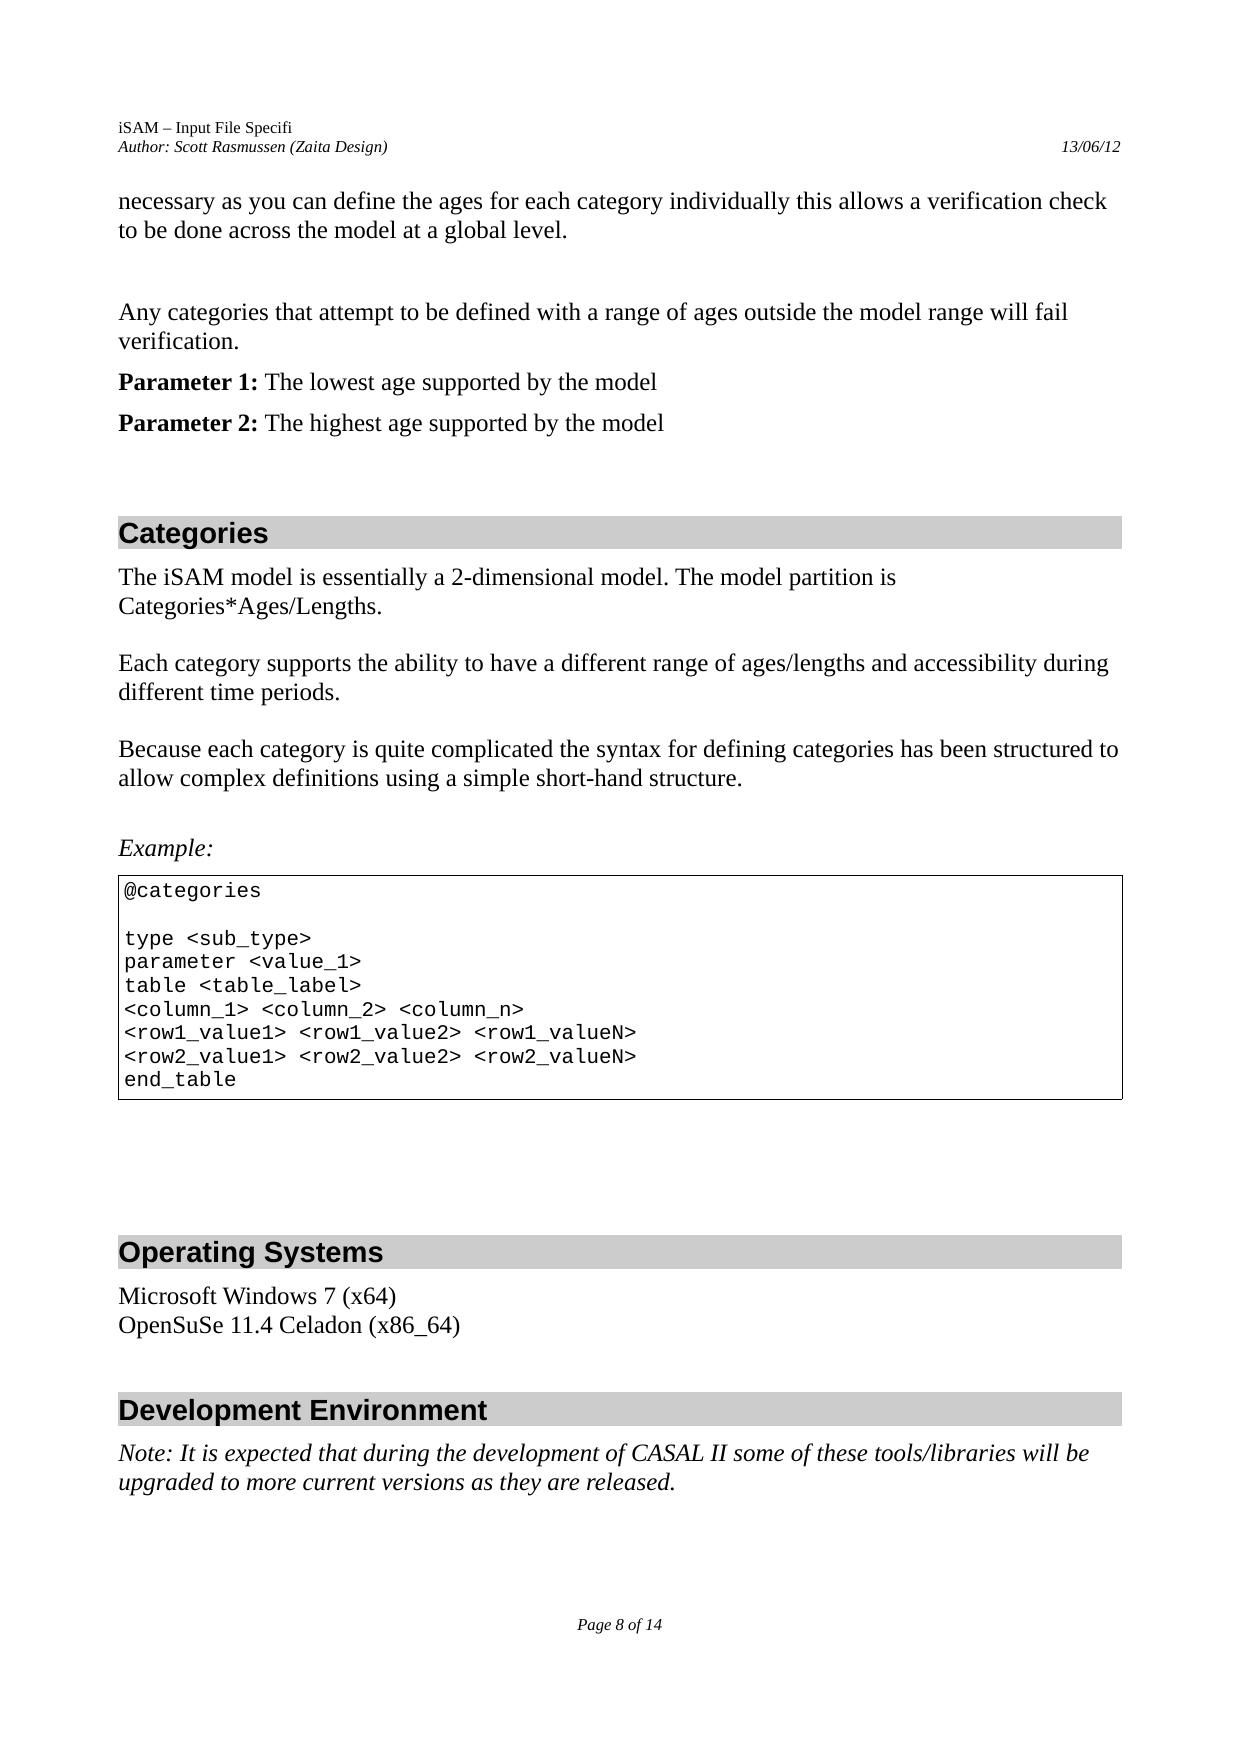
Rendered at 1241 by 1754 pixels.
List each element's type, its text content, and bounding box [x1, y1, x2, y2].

subtitle Each category supports the ability to have a different range of ages/lengths and accessibility during different time periods. [118, 619, 1122, 706]
subtitle Microsoft Windows 7 (x64) [118, 1281, 1122, 1310]
text OpenSuSe 11.4 Celadon (x86_64) [118, 1310, 1122, 1339]
subtitle The iSAM model is essentially a 2-dimensional model. The model partition is Categories*Ages/Lengths. [118, 562, 1122, 619]
subtitle Because each category is quite complicated the syntax for defining categories has been structured to allow complex definitions using a simple short-hand structure. [118, 706, 1122, 792]
text Parameter 2: The highest age supported by the model [118, 408, 1122, 437]
subtitle Development Environment [118, 1392, 1122, 1426]
text Any categories that attempt to be defined with a range of ages outside the model range will fail verification. [118, 297, 1122, 355]
text Parameter 1: The lowest age supported by the model [118, 367, 1122, 396]
text Example: [118, 833, 1122, 862]
table_header @categories type <sub_type> parameter <value_1> table <table_label> <column_1> <column_2> <column_n> <row1_value1> <row1_value2> <row1_valueN> <row2_value1> <row2_value2> <row2_valueN> end_table [119, 876, 1122, 1099]
subtitle Note: It is expected that during the development of CASAL II some of these tools/libraries will be upgraded to more current versions as they are released. [118, 1438, 1122, 1496]
subtitle Categories [118, 516, 1122, 549]
subtitle Operating Systems [118, 1235, 1122, 1269]
text necessary as you can define the ages for each category individually this allows a verification check to be done across the model at a global level. [118, 186, 1122, 243]
